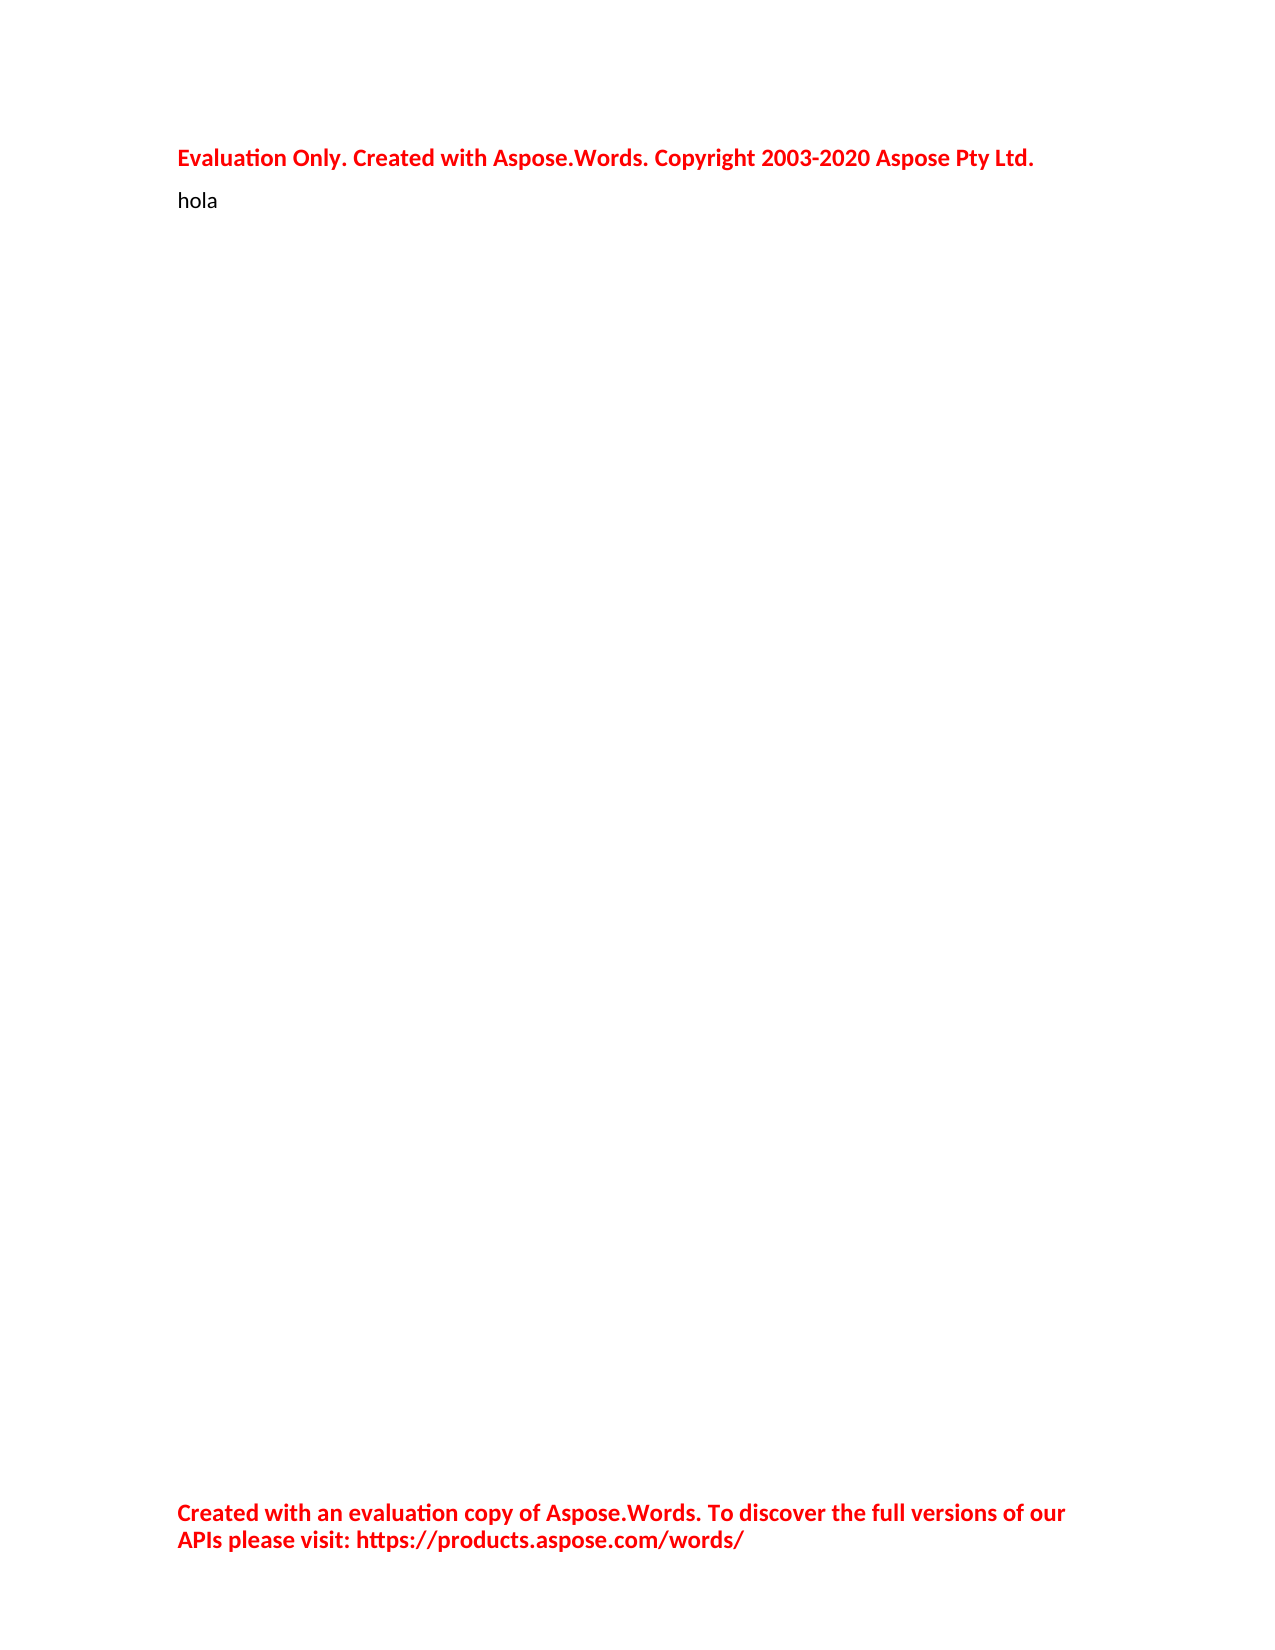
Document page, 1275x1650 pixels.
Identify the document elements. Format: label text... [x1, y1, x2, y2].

text Evaluation Only. Created with Aspose.Words. Copyright 2003-2020 Aspose Pty Ltd. [177, 148, 1098, 173]
text hola [177, 191, 1098, 214]
